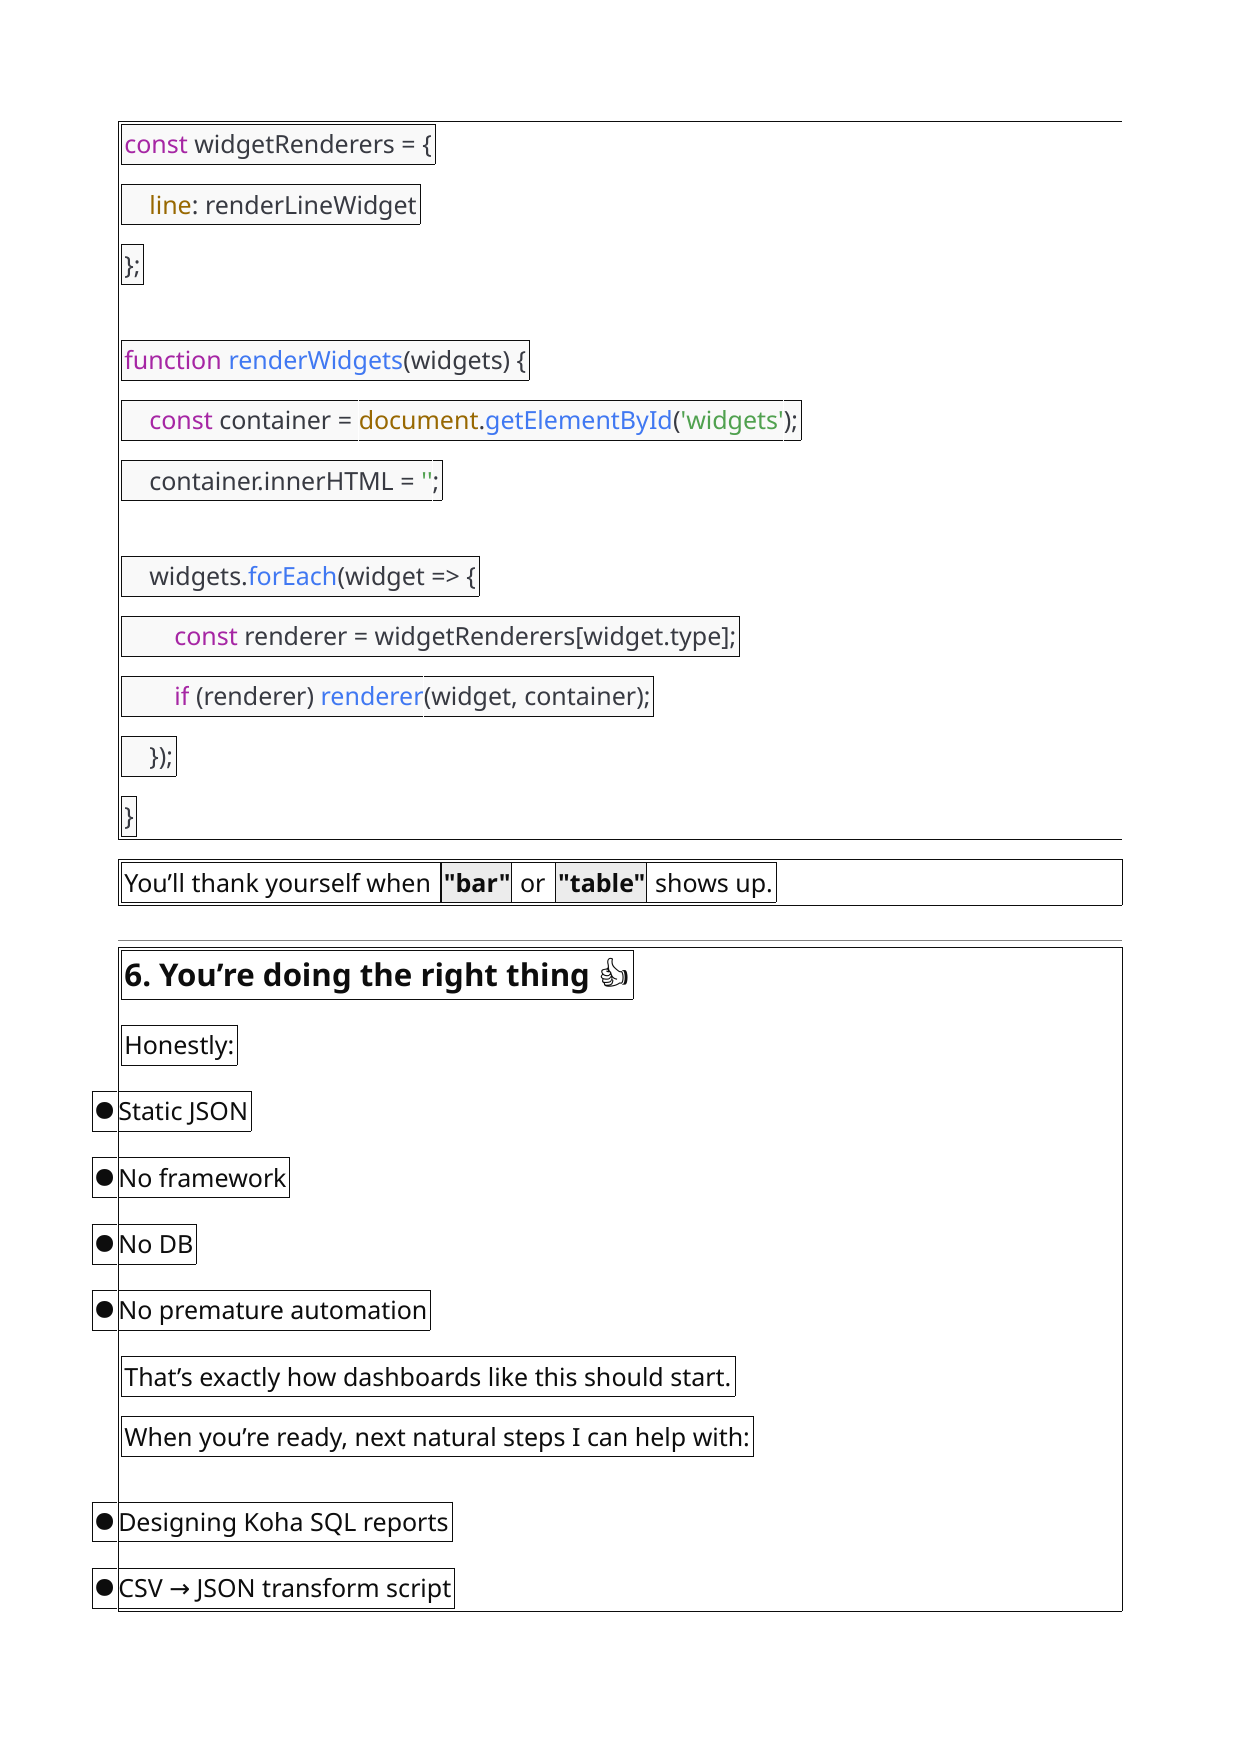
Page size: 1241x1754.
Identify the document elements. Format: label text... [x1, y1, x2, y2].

text }; [119, 241, 1122, 284]
list CSV → JSON transform script [119, 1565, 1122, 1611]
subtitle 6. You’re doing the right thing 👍 [119, 948, 1122, 999]
text container.innerHTML = ''; [119, 457, 1122, 500]
text function renderWidgets(widgets) { [119, 337, 1122, 380]
text const renderer = widgetRenderers[widget.type]; [119, 613, 1122, 656]
text const widgetRenderers = { [119, 122, 1122, 164]
text When you’re ready, next natural steps I can help with: [119, 1413, 1122, 1457]
text Honestly: [119, 1022, 1122, 1065]
list No DB [119, 1221, 1122, 1264]
text line: renderLineWidget [119, 181, 1122, 224]
text const container = document.getElementById('widgets'); [119, 397, 1122, 440]
text if (renderer) renderer(widget, container); [119, 673, 1122, 716]
list Static JSON [119, 1088, 1122, 1131]
text That’s exactly how dashboards like this should start. [119, 1353, 1122, 1396]
list Designing Koha SQL reports [119, 1498, 1122, 1542]
text You’ll thank yourself when "bar" or "table" shows up. [119, 860, 1122, 905]
text widgets.forEach(widget => { [119, 553, 1122, 596]
list No premature automation [119, 1287, 1122, 1330]
list No framework [119, 1154, 1122, 1197]
text } [119, 793, 1122, 839]
text }); [119, 733, 1122, 776]
